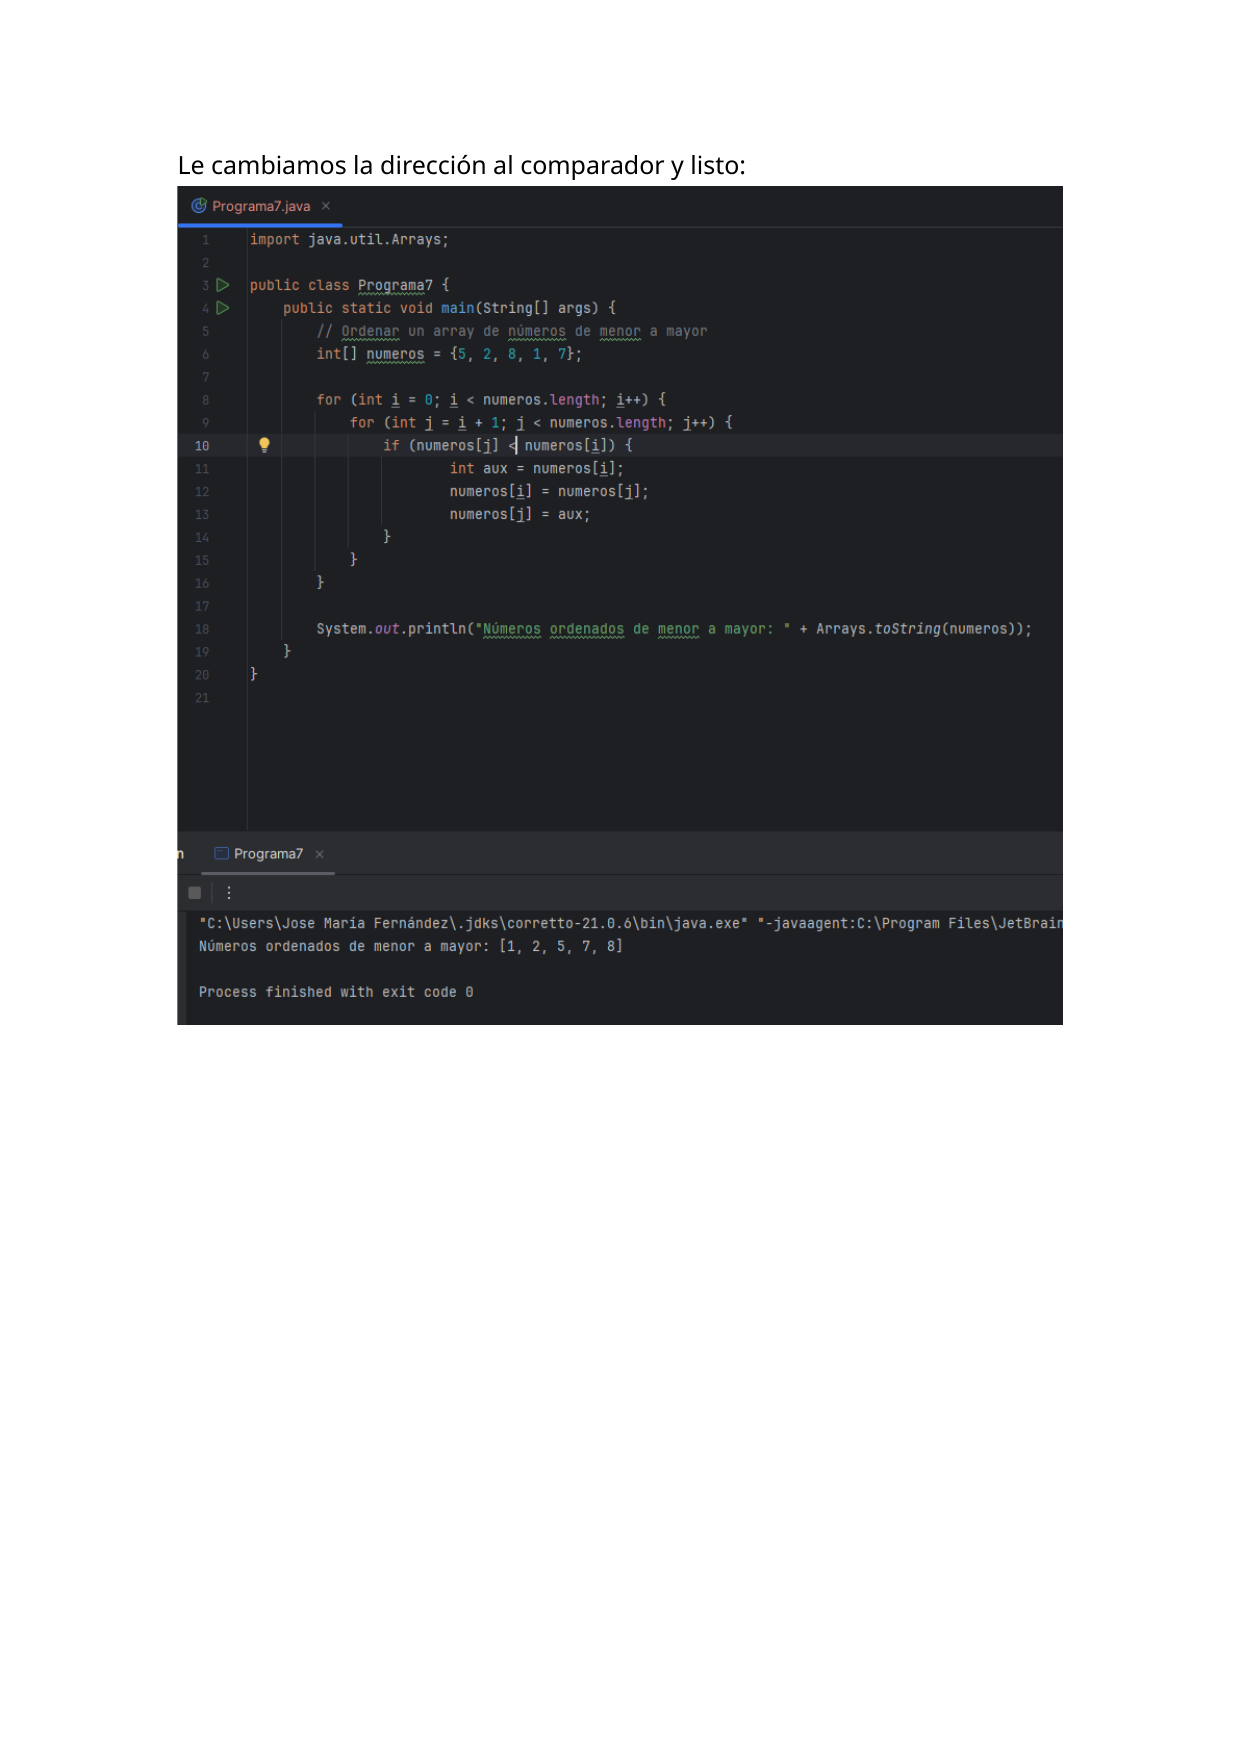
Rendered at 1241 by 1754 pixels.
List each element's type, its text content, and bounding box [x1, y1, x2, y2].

text Le cambiamos la dirección al comparador y listo: [177, 148, 1063, 186]
